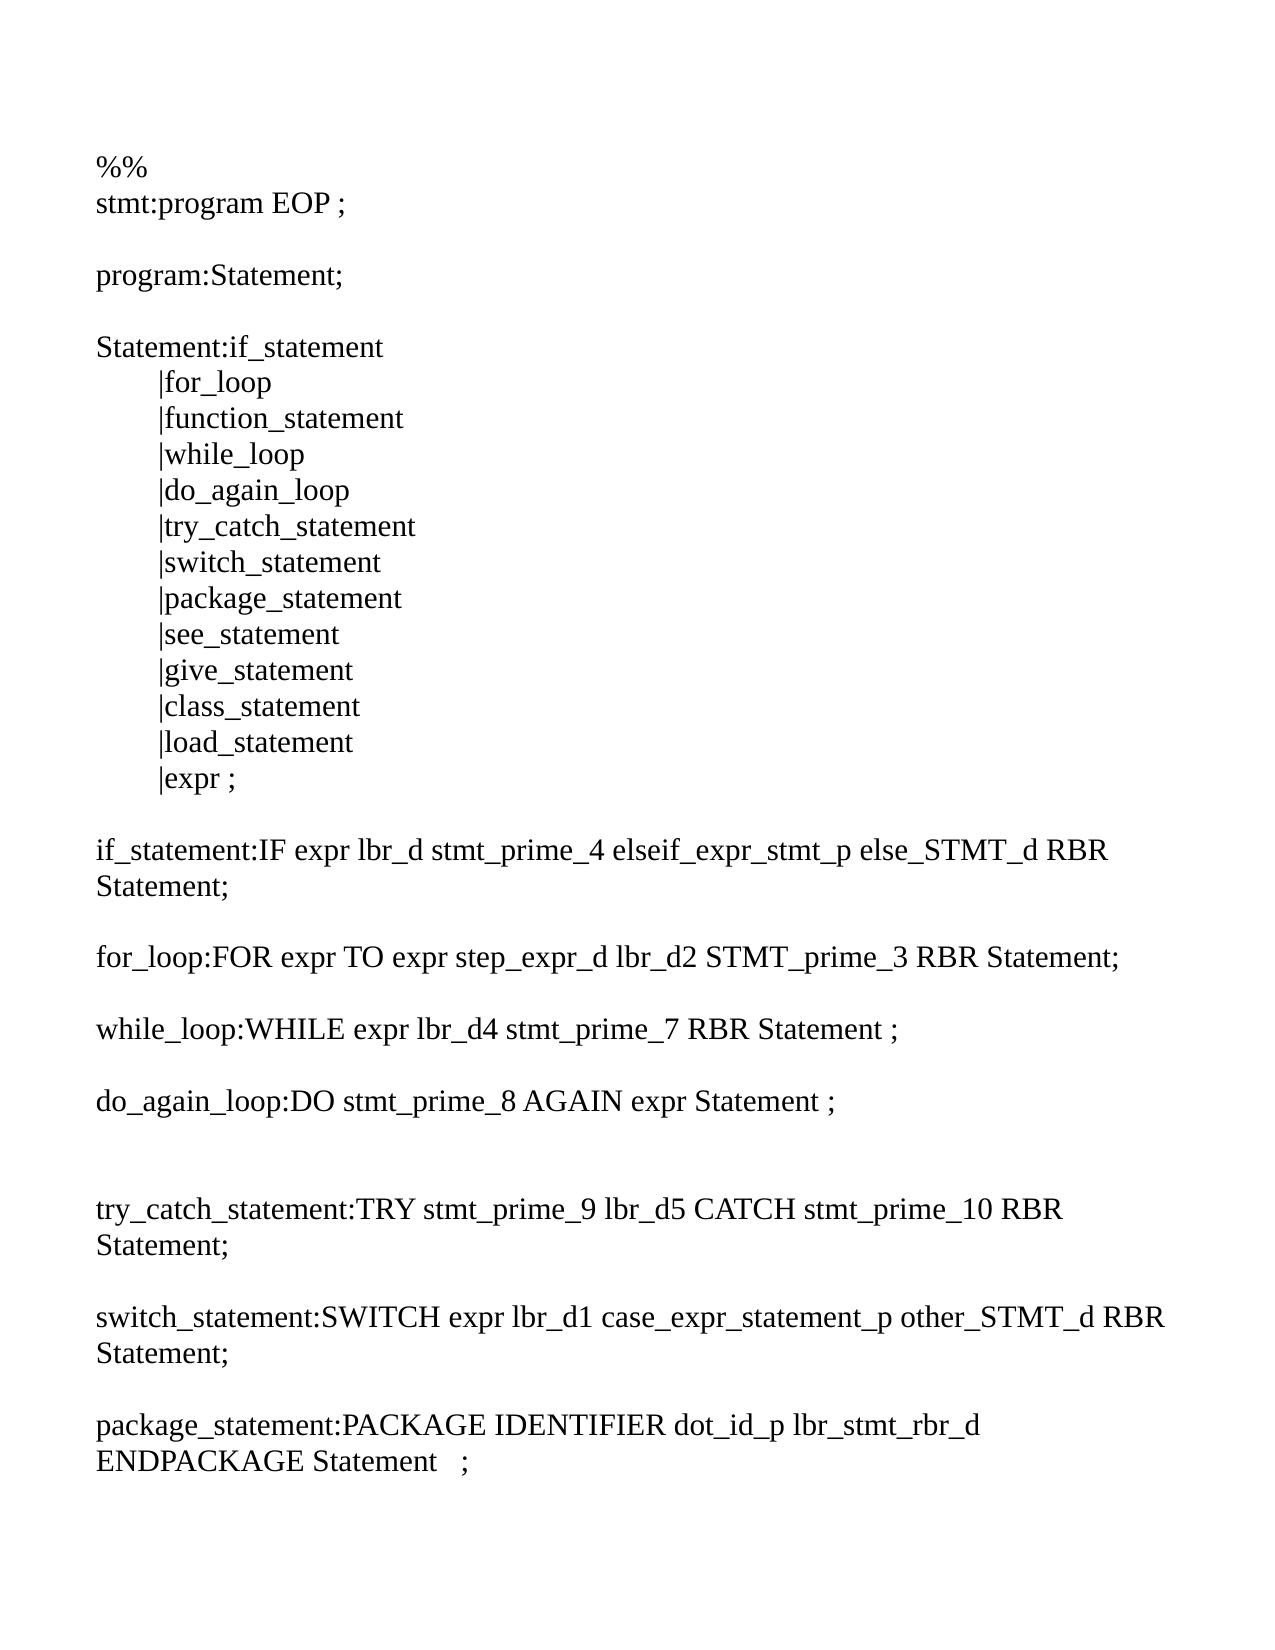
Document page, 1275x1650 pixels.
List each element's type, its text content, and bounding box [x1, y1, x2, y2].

text |for_loop [96, 364, 1179, 400]
text |switch_statement [96, 543, 1179, 579]
text while_loop:WHILE expr lbr_d4 stmt_prime_7 RBR Statement ; [96, 1011, 1179, 1047]
text |package_statement [96, 579, 1179, 615]
text program:Statement; [96, 256, 1179, 292]
text try_catch_statement:TRY stmt_prime_9 lbr_d5 CATCH stmt_prime_10 RBR Statement; [96, 1190, 1179, 1262]
text |load_statement [96, 723, 1179, 759]
text |try_catch_statement [96, 507, 1179, 543]
text switch_statement:SWITCH expr lbr_d1 case_expr_statement_p other_STMT_d RBR Statement; [96, 1298, 1179, 1370]
text do_again_loop:DO stmt_prime_8 AGAIN expr Statement ; [96, 1082, 1179, 1118]
text |do_again_loop [96, 472, 1179, 507]
text package_statement:PACKAGE IDENTIFIER dot_id_p lbr_stmt_rbr_d ENDPACKAGE Statement ; [96, 1406, 1179, 1478]
text |while_loop [96, 436, 1179, 472]
text |expr ; [96, 759, 1179, 795]
text for_loop:FOR expr TO expr step_expr_d lbr_d2 STMT_prime_3 RBR Statement; [96, 939, 1179, 975]
text Statement:if_statement [96, 328, 1179, 364]
text |give_statement [96, 651, 1179, 687]
text |class_statement [96, 687, 1179, 723]
text |function_statement [96, 400, 1179, 436]
text if_statement:IF expr lbr_d stmt_prime_4 elseif_expr_stmt_p else_STMT_d RBR Statement; [96, 831, 1179, 903]
text stmt:program EOP ; [96, 184, 1179, 220]
text |see_statement [96, 615, 1179, 651]
text %% [96, 148, 1179, 184]
